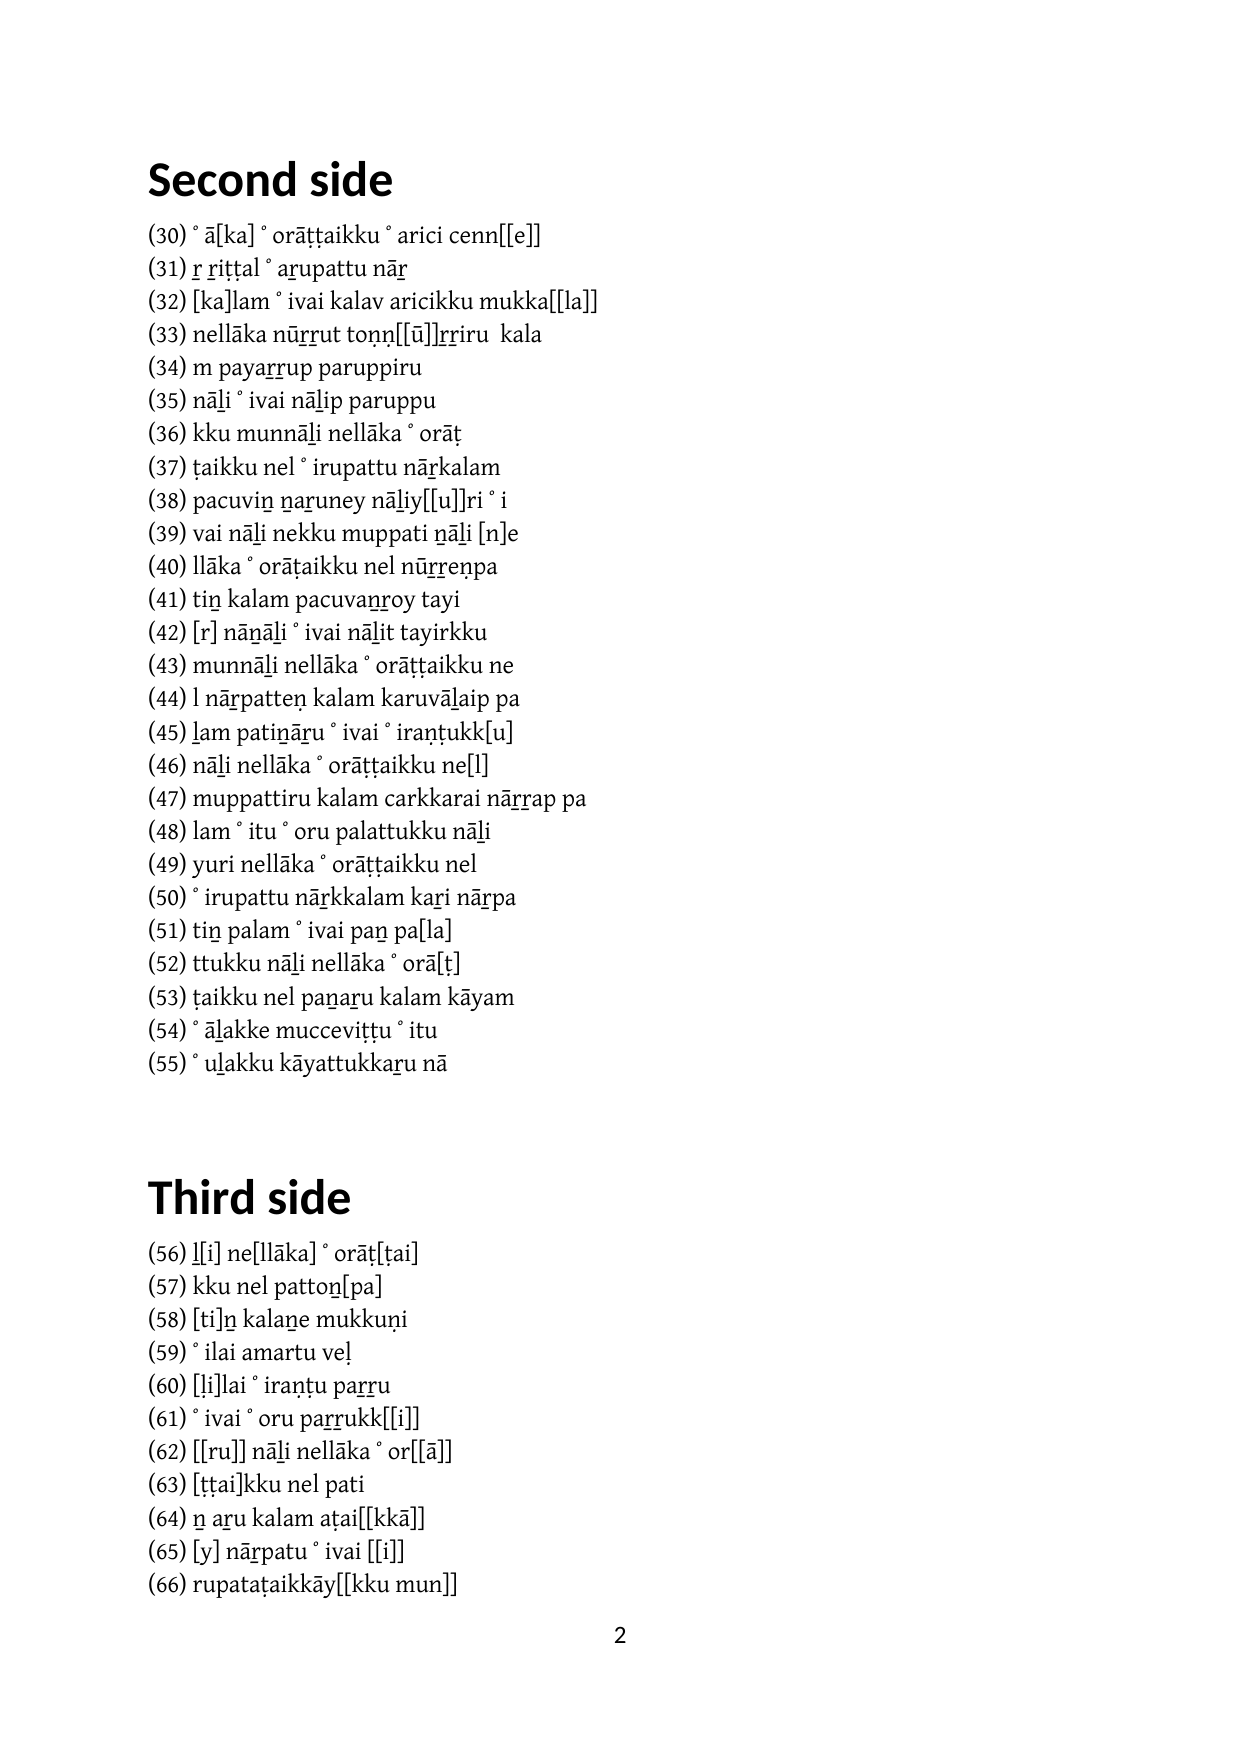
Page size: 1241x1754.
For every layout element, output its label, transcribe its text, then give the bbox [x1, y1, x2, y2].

subtitle Second side [148, 148, 1093, 209]
text (46) nāḻi nellāka ˚ orāṭṭaikku ne[l] [148, 751, 1093, 780]
subtitle Third side [148, 1166, 1093, 1227]
text (44) l nāṟpatteṇ kalam karuvāḻaip pa [148, 685, 1093, 714]
text (32) [ka]lam ˚ ivai kalav aricikku mukka[[la]] [148, 287, 1093, 316]
text (33) nellāka nūṟṟut toṇṇ[[ū]]ṟṟiru kala [148, 321, 1093, 349]
text (57) kku nel pattoṉ[pa] [148, 1272, 1093, 1301]
text (39) vai nāḻi nekku muppati ṉāḻi [n]e [148, 519, 1093, 548]
text (58) [ti]ṉ kalaṉe mukkuṇi [148, 1305, 1093, 1334]
text (64) ṉ aṟu kalam aṭai[[kkā]] [148, 1504, 1093, 1533]
text (35) nāḻi ˚ ivai nāḻip paruppu [148, 387, 1093, 416]
text (31) ṟ ṟiṭṭal ˚ aṟupattu nāṟ [148, 254, 1093, 283]
text (55) ˚ uḻakku kāyattukkaṟu nā [148, 1049, 1093, 1078]
text (62) [[ru]] nāḻi nellāka ˚ or[[ā]] [148, 1438, 1093, 1467]
text (54) ˚ āḻakke mucceviṭṭu ˚ itu [148, 1016, 1093, 1045]
text (65) [y] nāṟpatu ˚ ivai [[i]] [148, 1537, 1093, 1566]
text (49) yuri nellāka ˚ orāṭṭaikku nel [148, 851, 1093, 879]
text (37) ṭaikku nel ˚ irupattu nāṟkalam [148, 453, 1093, 482]
text (56) ḻ[i] ne[llāka] ˚ orāṭ[ṭai] [148, 1239, 1093, 1268]
text (41) tiṉ kalam pacuvaṉṟoy tayi [148, 586, 1093, 614]
text (47) muppattiru kalam carkkarai nāṟṟap pa [148, 784, 1093, 813]
text (52) ttukku nāḻi nellāka ˚ orā[ṭ] [148, 950, 1093, 979]
text (34) m payaṟṟup paruppiru [148, 354, 1093, 382]
text (63) [ṭṭai]kku nel pati [148, 1471, 1093, 1500]
text (61) ˚ ivai ˚ oru paṟṟukk[[i]] [148, 1405, 1093, 1433]
text (66) rupataṭaikkāy[[kku mun]] [148, 1570, 1093, 1599]
text (51) tiṉ palam ˚ ivai paṉ pa[la] [148, 917, 1093, 946]
text (48) lam ˚ itu ˚ oru palattukku nāḻi [148, 817, 1093, 846]
text (59) ˚ ilai amartu veḷ [148, 1338, 1093, 1367]
text (30) ˚ ā[ka] ˚ orāṭṭaikku ˚ arici cenn[[e]] [148, 221, 1093, 250]
text (60) [ḷi]lai ˚ iraṇṭu paṟṟu [148, 1372, 1093, 1400]
text (45) ḻam patiṉāṟu ˚ ivai ˚ iraṇṭukk[u] [148, 718, 1093, 747]
text (36) kku munnāḻi nellāka ˚ orāṭ [148, 420, 1093, 449]
text (42) [r] nāṉāḻi ˚ ivai nāḻit tayirkku [148, 619, 1093, 647]
text (40) llāka ˚ orāṭaikku nel nūṟṟeṇpa [148, 552, 1093, 581]
text (53) ṭaikku nel paṉaṟu kalam kāyam [148, 983, 1093, 1012]
text (38) pacuviṉ ṉaṟuney nāḻiy[[u]]ri ˚ i [148, 486, 1093, 515]
text (50) ˚ irupattu nāṟkkalam kaṟi nāṟpa [148, 884, 1093, 912]
text (43) munnāḻi nellāka ˚ orāṭṭaikku ne [148, 652, 1093, 681]
